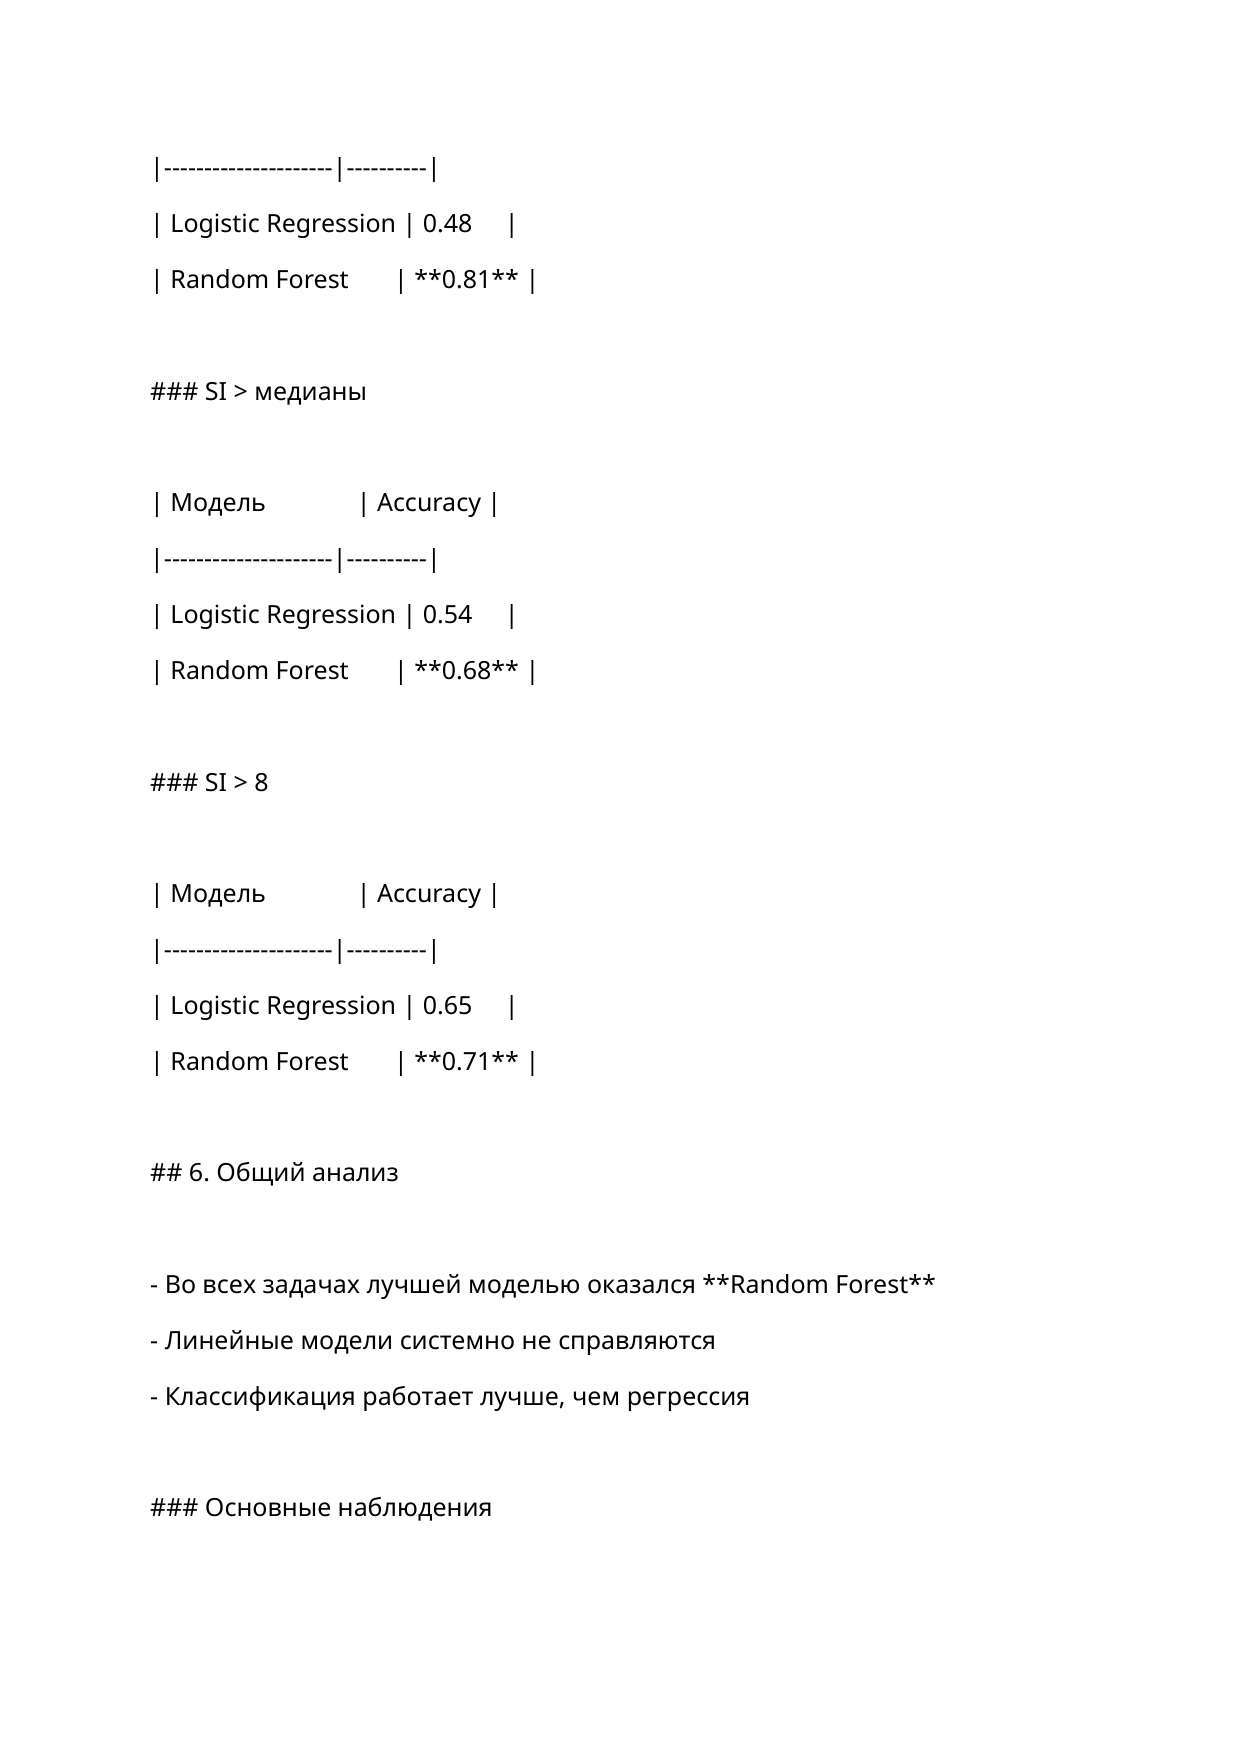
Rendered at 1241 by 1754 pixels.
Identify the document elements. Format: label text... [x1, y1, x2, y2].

text - Во всех задачах лучшей моделью оказался **Random Forest** [150, 1267, 1090, 1301]
text | Random Forest | **0.81** | [150, 262, 1090, 296]
text | Random Forest | **0.71** | [150, 1043, 1090, 1077]
text - Классификация работает лучше, чем регрессия [150, 1378, 1090, 1412]
text | Logistic Regression | 0.65 | [150, 987, 1090, 1022]
text | Logistic Regression | 0.48 | [150, 206, 1090, 240]
text |---------------------|----------| [150, 932, 1090, 966]
text | Модель | Accuracy | [150, 485, 1090, 519]
text ### Основные наблюдения [150, 1490, 1090, 1524]
text - Линейные модели системно не справляются [150, 1322, 1090, 1357]
text ### SI > медианы [150, 373, 1090, 407]
text | Random Forest | **0.68** | [150, 652, 1090, 687]
text |---------------------|----------| [150, 150, 1090, 184]
text ## 6. Общий анализ [150, 1155, 1090, 1189]
text ### SI > 8 [150, 764, 1090, 798]
text | Модель | Accuracy | [150, 876, 1090, 910]
text |---------------------|----------| [150, 541, 1090, 575]
text | Logistic Regression | 0.54 | [150, 597, 1090, 631]
